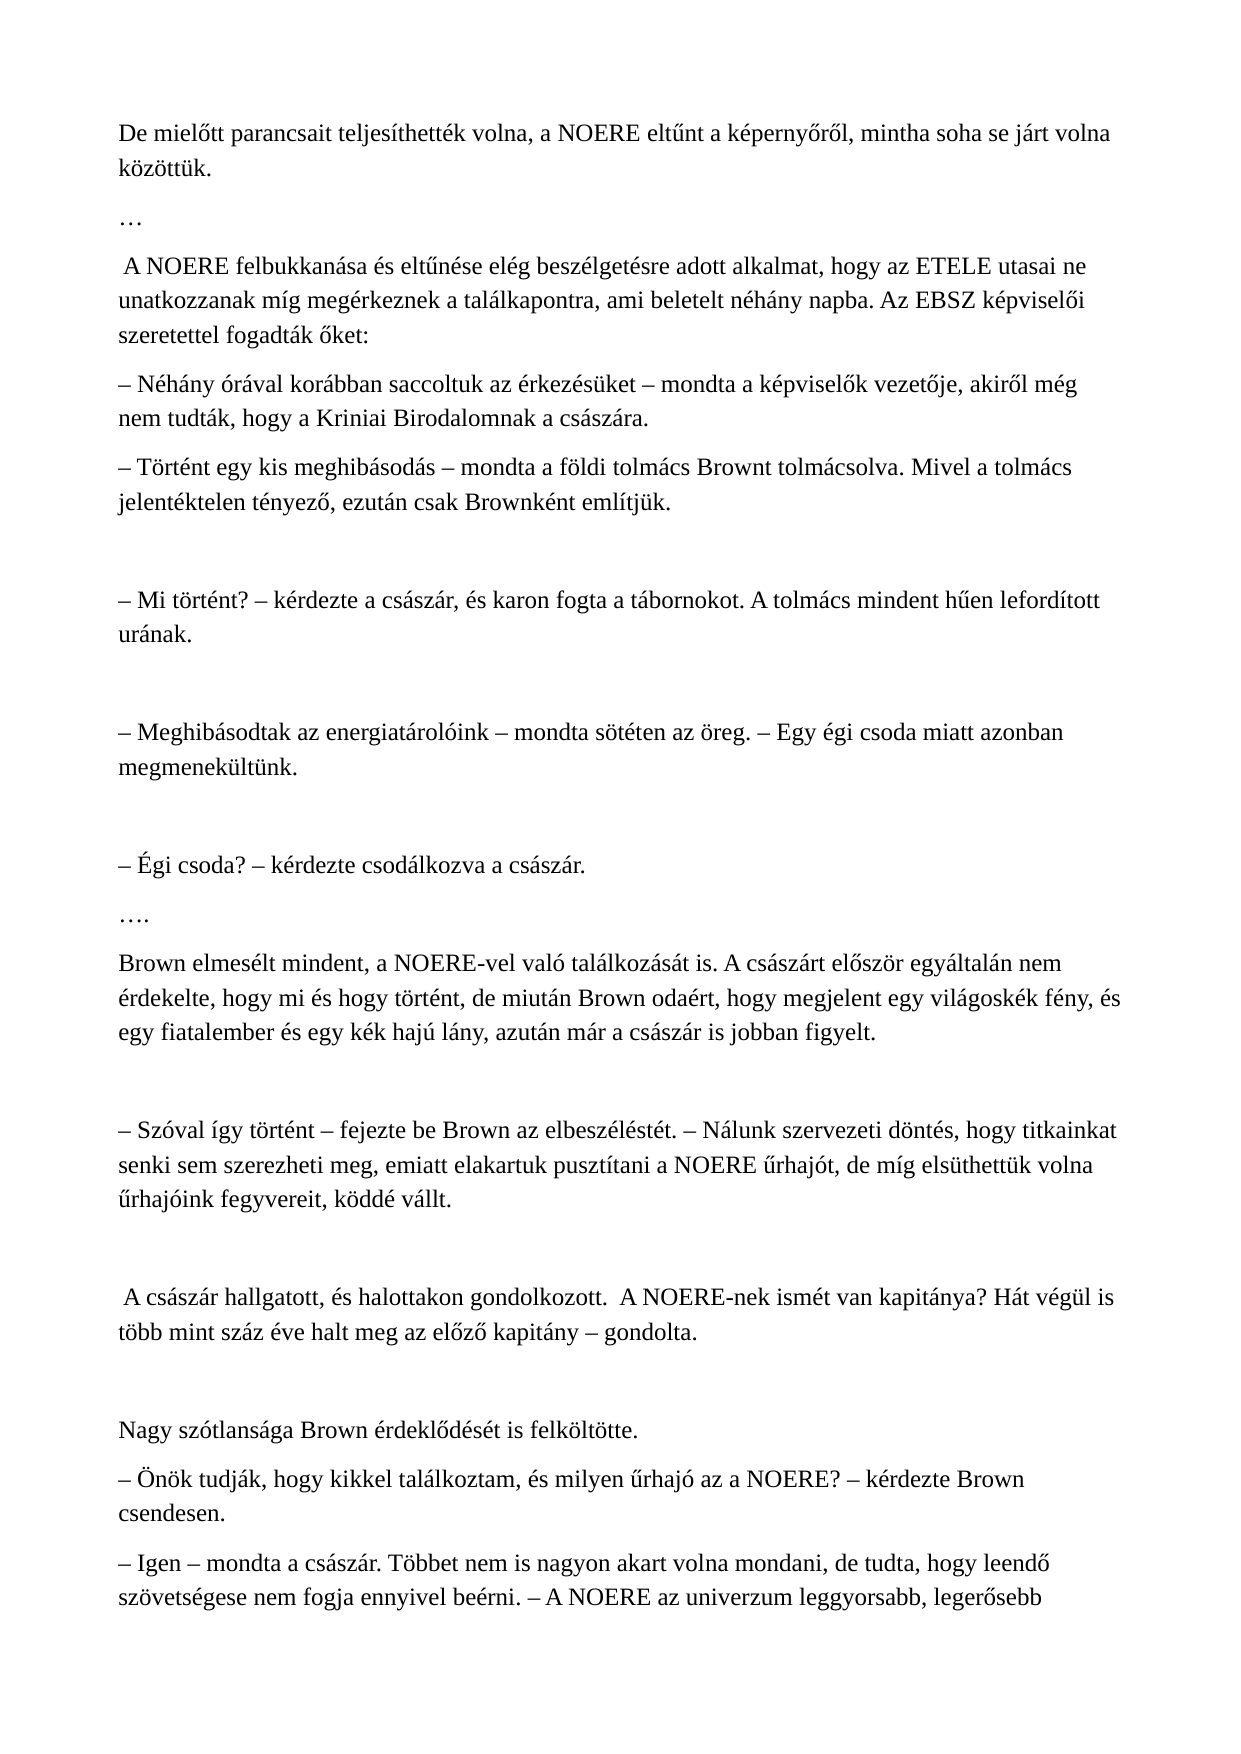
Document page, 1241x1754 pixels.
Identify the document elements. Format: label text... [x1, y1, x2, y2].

text … [118, 202, 1122, 230]
text – Önök tudják, hogy kikkel találkoztam, és milyen űrhajó az a NOERE? – kérdezte Brown csendesen. [118, 1464, 1122, 1527]
text – Szóval így történt – fejezte be Brown az elbeszéléstét. – Nálunk szervezeti döntés, hogy titkainkat senki sem szerezheti meg, emiatt elakartuk pusztítani a NOERE űrhajót, de míg elsüthettük volna űrhajóink fegyvereit, köddé vállt. [118, 1115, 1122, 1213]
text – Néhány órával korábban saccoltuk az érkezésüket – mondta a képviselők vezetője, akiről még nem tudták, hogy a Kriniai Birodalomnak a császára. [118, 369, 1122, 432]
text A NOERE felbukkanása és eltűnése elég beszélgetésre adott alkalmat, hogy az ETELE utasai ne unatkozzanak míg megérkeznek a találkapontra, ami beletelt néhány napba. Az EBSZ képviselői szeretettel fogadták őket: [118, 251, 1122, 348]
text Brown elmesélt mindent, a NOERE-vel való találkozását is. A császárt először egyáltalán nem érdekelte, hogy mi és hogy történt, de miután Brown odaért, hogy megjelent egy világoskék fény, és egy fiatalember és egy kék hajú lány, azután már a császár is jobban figyelt. [118, 948, 1122, 1046]
text De mielőtt parancsait teljesíthették volna, a NOERE eltűnt a képernyőről, mintha soha se járt volna közöttük. [118, 118, 1122, 181]
text – Égi csoda? – kérdezte csodálkozva a császár. [118, 850, 1122, 879]
text – Mi történt? – kérdezte a császár, és karon fogta a tábornokot. A tolmács mindent hűen lefordított urának. [118, 585, 1122, 648]
text A császár hallgatott, és halottakon gondolkozott. A NOERE-nek ismét van kapitánya? Hát végül is több mint száz éve halt meg az előző kapitány – gondolta. [118, 1282, 1122, 1346]
text – Meghibásodtak az energiatárolóink – mondta sötéten az öreg. – Egy égi csoda miatt azonban megmenekültünk. [118, 717, 1122, 781]
text – Igen – mondta a császár. Többet nem is nagyon akart volna mondani, de tudta, hogy leendő szövetségese nem fogja ennyivel beérni. – A NOERE az univerzum leggyorsabb, legerősebb [118, 1548, 1122, 1611]
text …. [118, 899, 1122, 928]
text Nagy szótlansága Brown érdeklődését is felköltötte. [118, 1415, 1122, 1444]
text – Történt egy kis meghibásodás – mondta a földi tolmács Brownt tolmácsolva. Mivel a tolmács jelentéktelen tényező, ezután csak Brownként említjük. [118, 452, 1122, 516]
